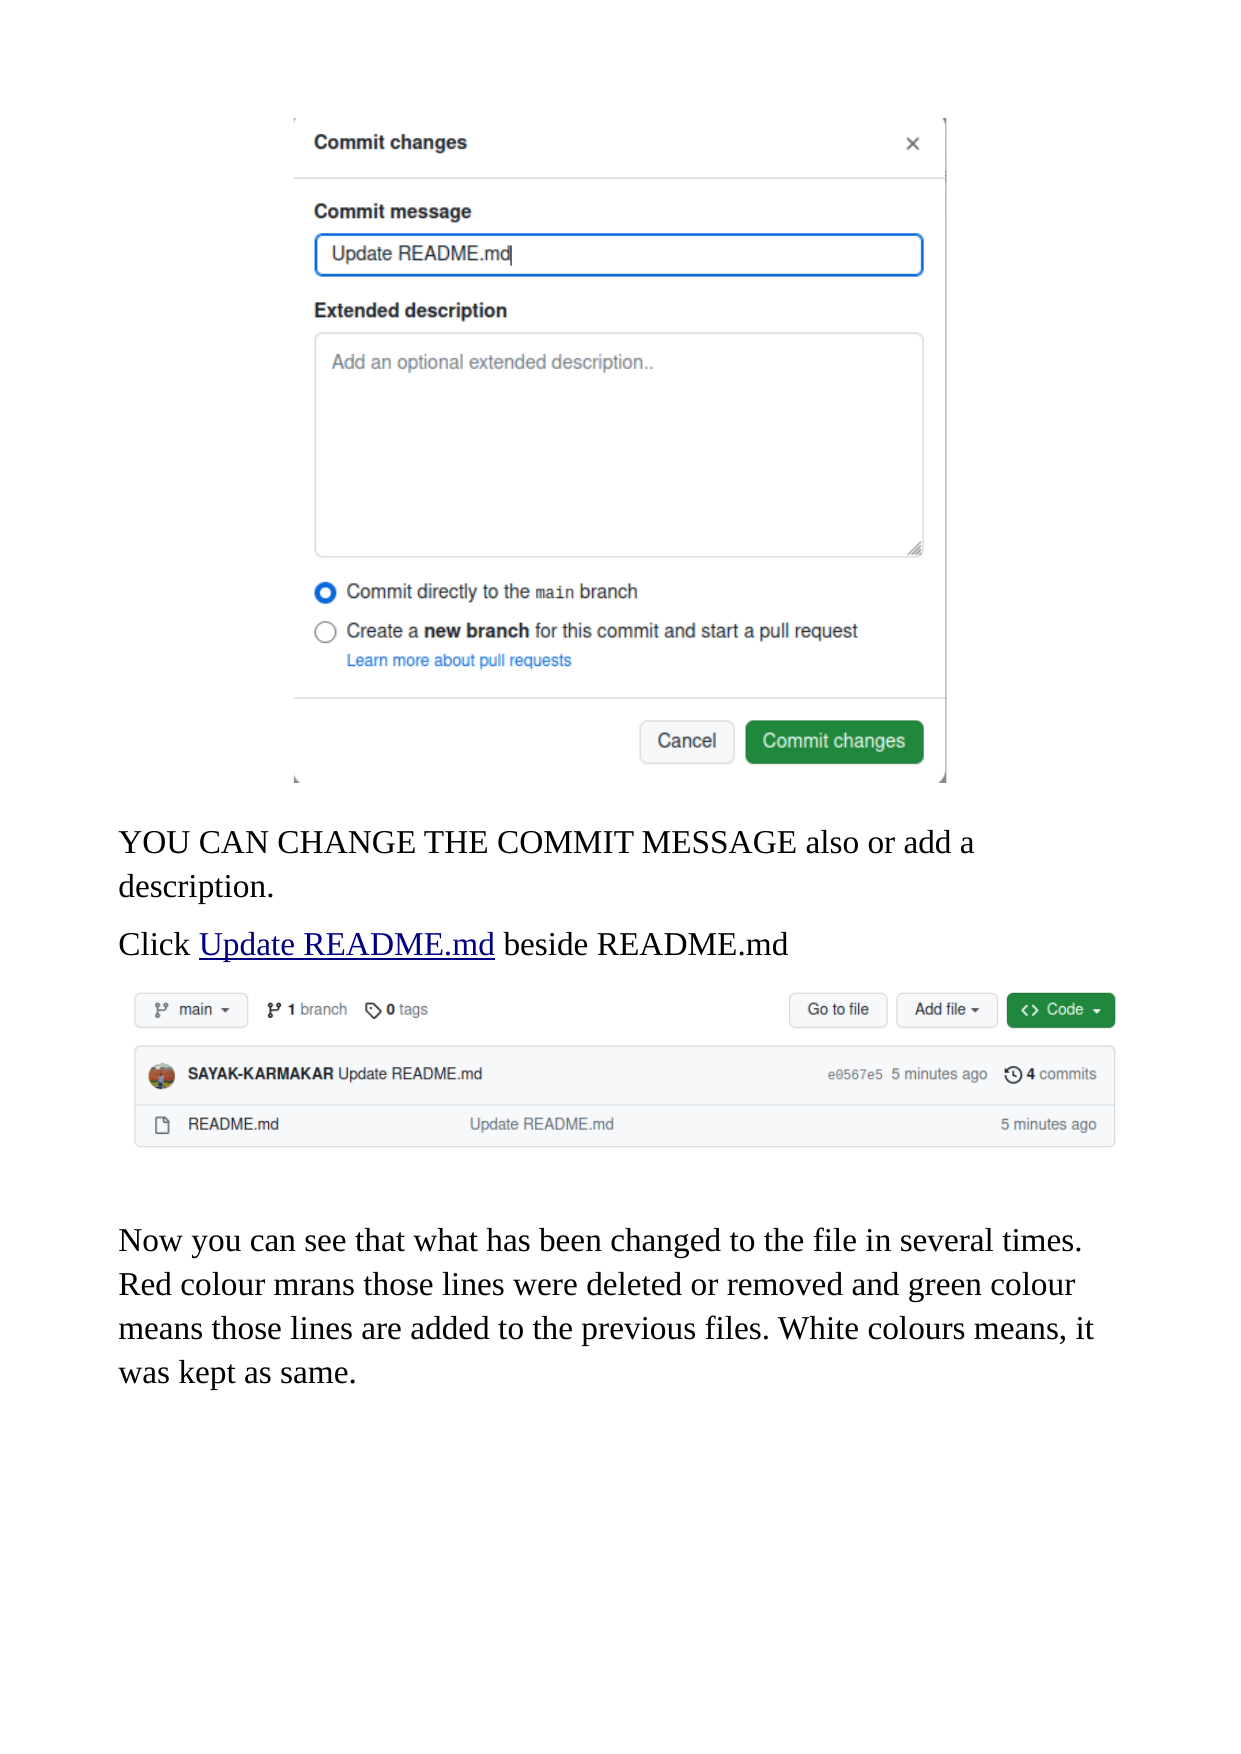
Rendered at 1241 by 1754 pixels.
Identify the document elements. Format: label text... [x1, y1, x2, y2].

text YOU CAN CHANGE THE COMMIT MESSAGE also or add a description. [118, 822, 1122, 904]
text Now you can see that what has been changed to the file in several times. Red colour mrans those lines were deleted or removed and green colour means those lines are added to the previous files. White colours means, it was kept as same. [118, 1220, 1122, 1391]
text Click Update README.md beside README.md [118, 924, 1122, 963]
